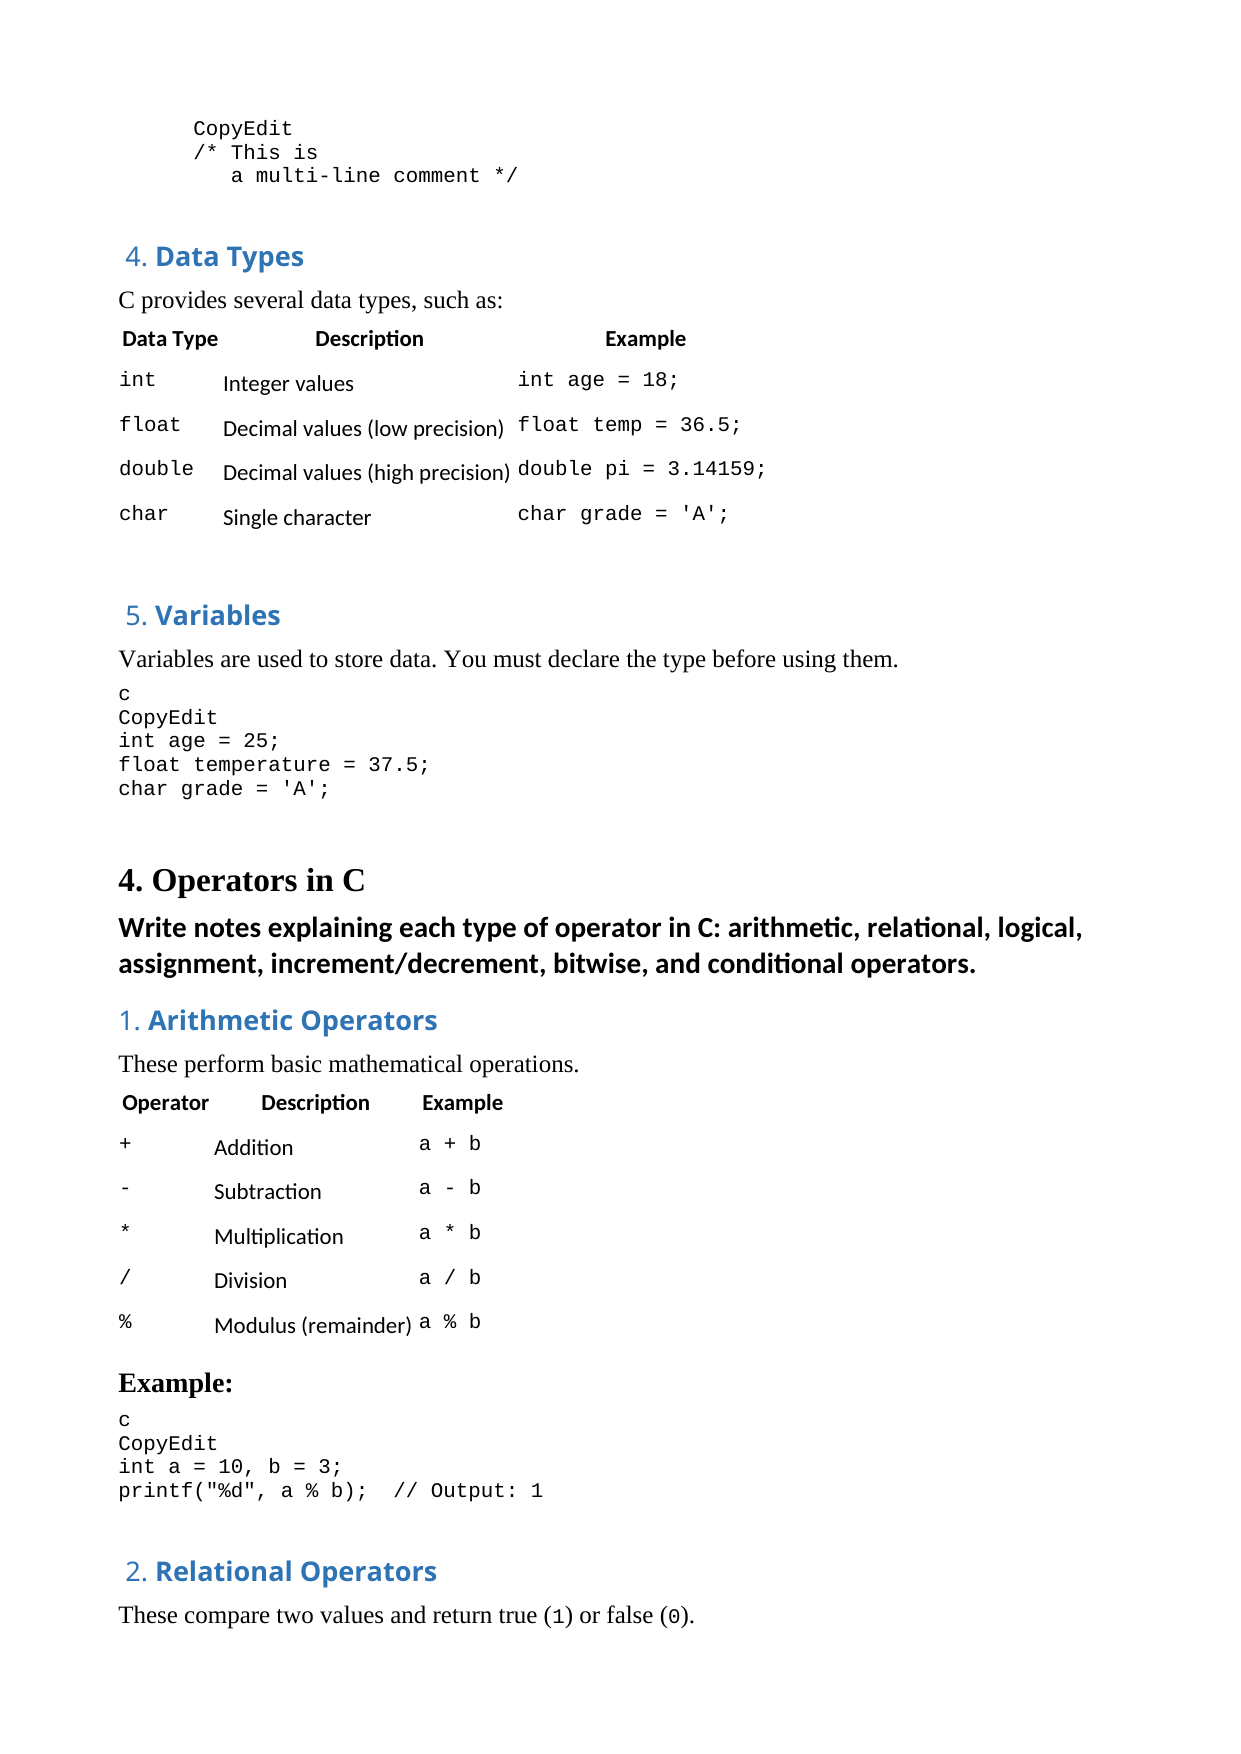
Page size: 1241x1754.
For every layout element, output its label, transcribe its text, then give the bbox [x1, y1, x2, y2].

table_cell Modulus (remainder) [213, 1311, 418, 1356]
text These perform basic mathematical operations. [118, 1049, 1122, 1077]
table_cell Division [213, 1267, 418, 1311]
text Variables are used to store data. You must declare the type before using them. [118, 644, 1122, 673]
text c [118, 683, 1122, 707]
text 4. Data Types [118, 238, 1122, 275]
table_cell float [118, 414, 222, 458]
table_cell Single character [222, 503, 517, 548]
text 4. Operators in C [118, 861, 1122, 899]
table_cell a / b [418, 1267, 507, 1311]
table_cell + [118, 1133, 213, 1177]
text CopyEdit [193, 118, 1122, 142]
text float temperature = 37.5; [118, 754, 1122, 778]
text /* This is [193, 142, 1122, 165]
table_cell int [118, 369, 222, 414]
table_cell a - b [418, 1177, 507, 1222]
text int age = 25; [118, 730, 1122, 754]
table_cell - [118, 1177, 213, 1222]
text C provides several data types, such as: [118, 285, 1122, 314]
table_cell float temp = 36.5; [517, 414, 775, 458]
table_cell * [118, 1222, 213, 1267]
text CopyEdit [118, 1433, 1122, 1457]
table_cell Integer values [222, 369, 517, 414]
text These compare two values and return true (1) or false (0). [118, 1600, 1122, 1629]
text 5. Variables [118, 597, 1122, 633]
table_header Description [222, 324, 517, 369]
table_cell double [118, 459, 222, 503]
text Example: [118, 1366, 1122, 1399]
table_cell a + b [418, 1133, 507, 1177]
table_cell Subtraction [213, 1177, 418, 1222]
table_cell Decimal values (high precision) [222, 459, 517, 503]
text CopyEdit [118, 707, 1122, 730]
table_cell a % b [418, 1311, 507, 1356]
text 1. Arithmetic Operators [118, 1001, 1122, 1038]
text char grade = 'A'; [118, 778, 1122, 801]
table_cell double pi = 3.14159; [517, 459, 775, 503]
table_cell Multiplication [213, 1222, 418, 1267]
text printf("%d", a % b); // Output: 1 [118, 1480, 1122, 1504]
text int a = 10, b = 3; [118, 1457, 1122, 1480]
table_cell Decimal values (low precision) [222, 414, 517, 458]
table_header Data Type [118, 324, 222, 369]
table_header Example [517, 324, 775, 369]
table_cell / [118, 1267, 213, 1311]
text Write notes explaining each type of operator in C: arithmetic, relational, logical, assignment, increment/decrement, bitwise, and conditional operators. [118, 909, 1122, 981]
table_cell % [118, 1311, 213, 1356]
table_cell char [118, 503, 222, 548]
text 2. Relational Operators [118, 1553, 1122, 1589]
table_cell a * b [418, 1222, 507, 1267]
table_header Description [213, 1088, 418, 1133]
table_header Operator [118, 1088, 213, 1133]
table_cell Addition [213, 1133, 418, 1177]
text a multi-line comment */ [193, 165, 1122, 189]
table_header Example [418, 1088, 507, 1133]
table_cell char grade = 'A'; [517, 503, 775, 548]
text c [118, 1409, 1122, 1433]
table_cell int age = 18; [517, 369, 775, 414]
